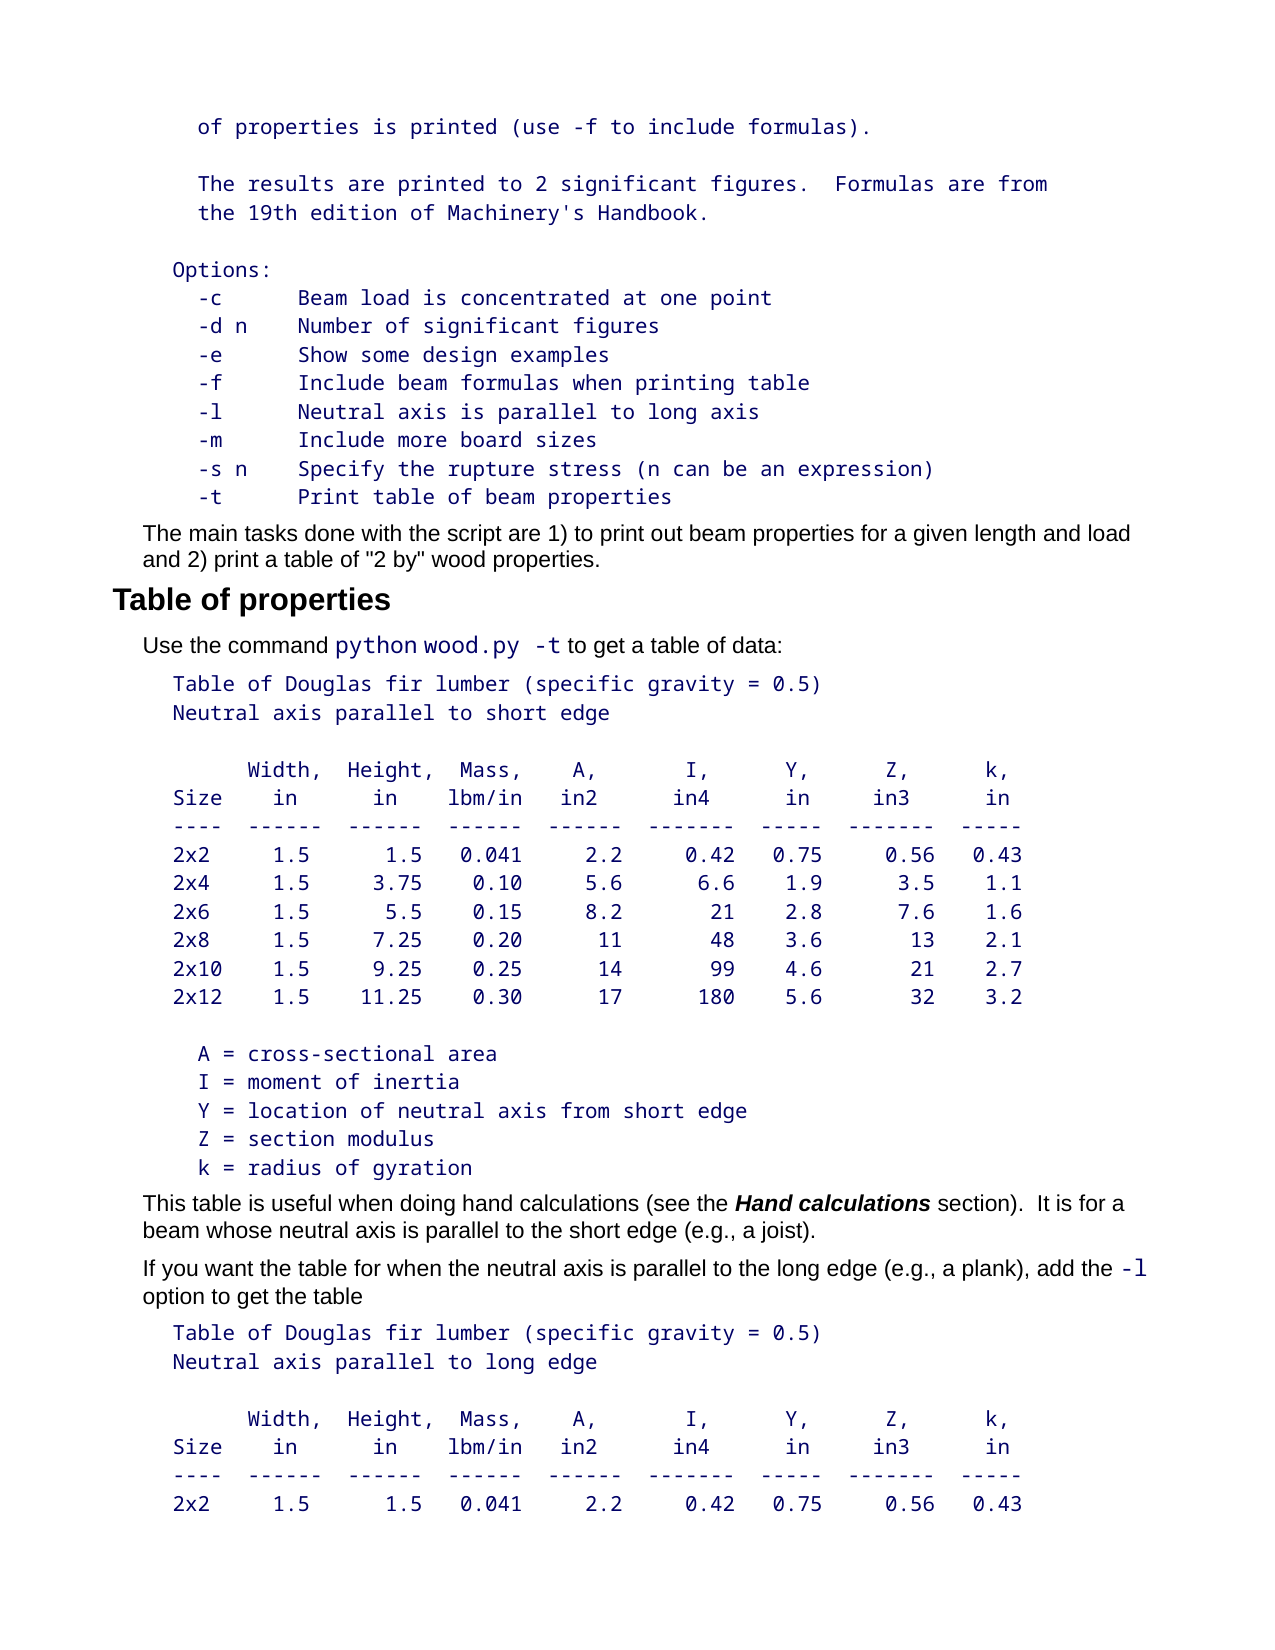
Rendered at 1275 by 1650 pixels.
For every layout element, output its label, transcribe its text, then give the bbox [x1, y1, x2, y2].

text ---- ------ ------ ------ ------ ------- ----- ------- ----- [172, 1461, 1162, 1489]
text -c Beam load is concentrated at one point [172, 283, 1162, 312]
text k = radius of gyration [172, 1153, 1162, 1181]
text I = moment of inertia [172, 1067, 1162, 1096]
text Y = location of neutral axis from short edge [172, 1096, 1162, 1124]
text Options: [172, 255, 1162, 283]
text 2x6 1.5 5.5 0.15 8.2 21 2.8 7.6 1.6 [172, 897, 1162, 925]
text 2x2 1.5 1.5 0.041 2.2 0.42 0.75 0.56 0.43 [172, 840, 1162, 868]
text 2x2 1.5 1.5 0.041 2.2 0.42 0.75 0.56 0.43 [172, 1489, 1162, 1517]
text Width, Height, Mass, A, I, Y, Z, k, [172, 1404, 1162, 1432]
text A = cross-sectional area [172, 1039, 1162, 1067]
text The results are printed to 2 significant figures. Formulas are from [172, 169, 1162, 198]
text This table is useful when doing hand calculations (see the Hand calculations section). It is for a beam whose neutral axis is parallel to the short edge (e.g., a joist). [142, 1190, 1162, 1243]
text of properties is printed (use -f to include formulas). [172, 112, 1162, 141]
subtitle Table of properties [112, 581, 1162, 617]
text ---- ------ ------ ------ ------ ------- ----- ------- ----- [172, 812, 1162, 840]
text -l Neutral axis is parallel to long axis [172, 397, 1162, 425]
text Size in in lbm/in in2 in4 in in3 in [172, 783, 1162, 812]
text Z = section modulus [172, 1124, 1162, 1153]
text 2x10 1.5 9.25 0.25 14 99 4.6 21 2.7 [172, 954, 1162, 982]
text -s n Specify the rupture stress (n can be an expression) [172, 454, 1162, 482]
text -e Show some design examples [172, 340, 1162, 368]
text Use the command python wood.py -t to get a table of data: [142, 629, 1162, 660]
text 2x12 1.5 11.25 0.30 17 180 5.6 32 3.2 [172, 982, 1162, 1011]
text -f Include beam formulas when printing table [172, 368, 1162, 397]
text the 19th edition of Machinery's Handbook. [172, 198, 1162, 226]
text Table of Douglas fir lumber (specific gravity = 0.5) [172, 669, 1162, 698]
text Width, Height, Mass, A, I, Y, Z, k, [172, 755, 1162, 783]
text 2x4 1.5 3.75 0.10 5.6 6.6 1.9 3.5 1.1 [172, 868, 1162, 897]
text -t Print table of beam properties [172, 482, 1162, 511]
text 2x8 1.5 7.25 0.20 11 48 3.6 13 2.1 [172, 925, 1162, 954]
text Neutral axis parallel to short edge [172, 698, 1162, 726]
text Table of Douglas fir lumber (specific gravity = 0.5) [172, 1318, 1162, 1347]
text Size in in lbm/in in2 in4 in in3 in [172, 1432, 1162, 1461]
text -d n Number of significant figures [172, 312, 1162, 340]
text -m Include more board sizes [172, 425, 1162, 454]
text Neutral axis parallel to long edge [172, 1347, 1162, 1375]
text The main tasks done with the script are 1) to print out beam properties for a given length and load and 2) print a table of "2 by" wood properties. [142, 519, 1162, 572]
text If you want the table for when the neutral axis is parallel to the long edge (e.g., a plank), add the -l option to get the table [142, 1252, 1162, 1309]
